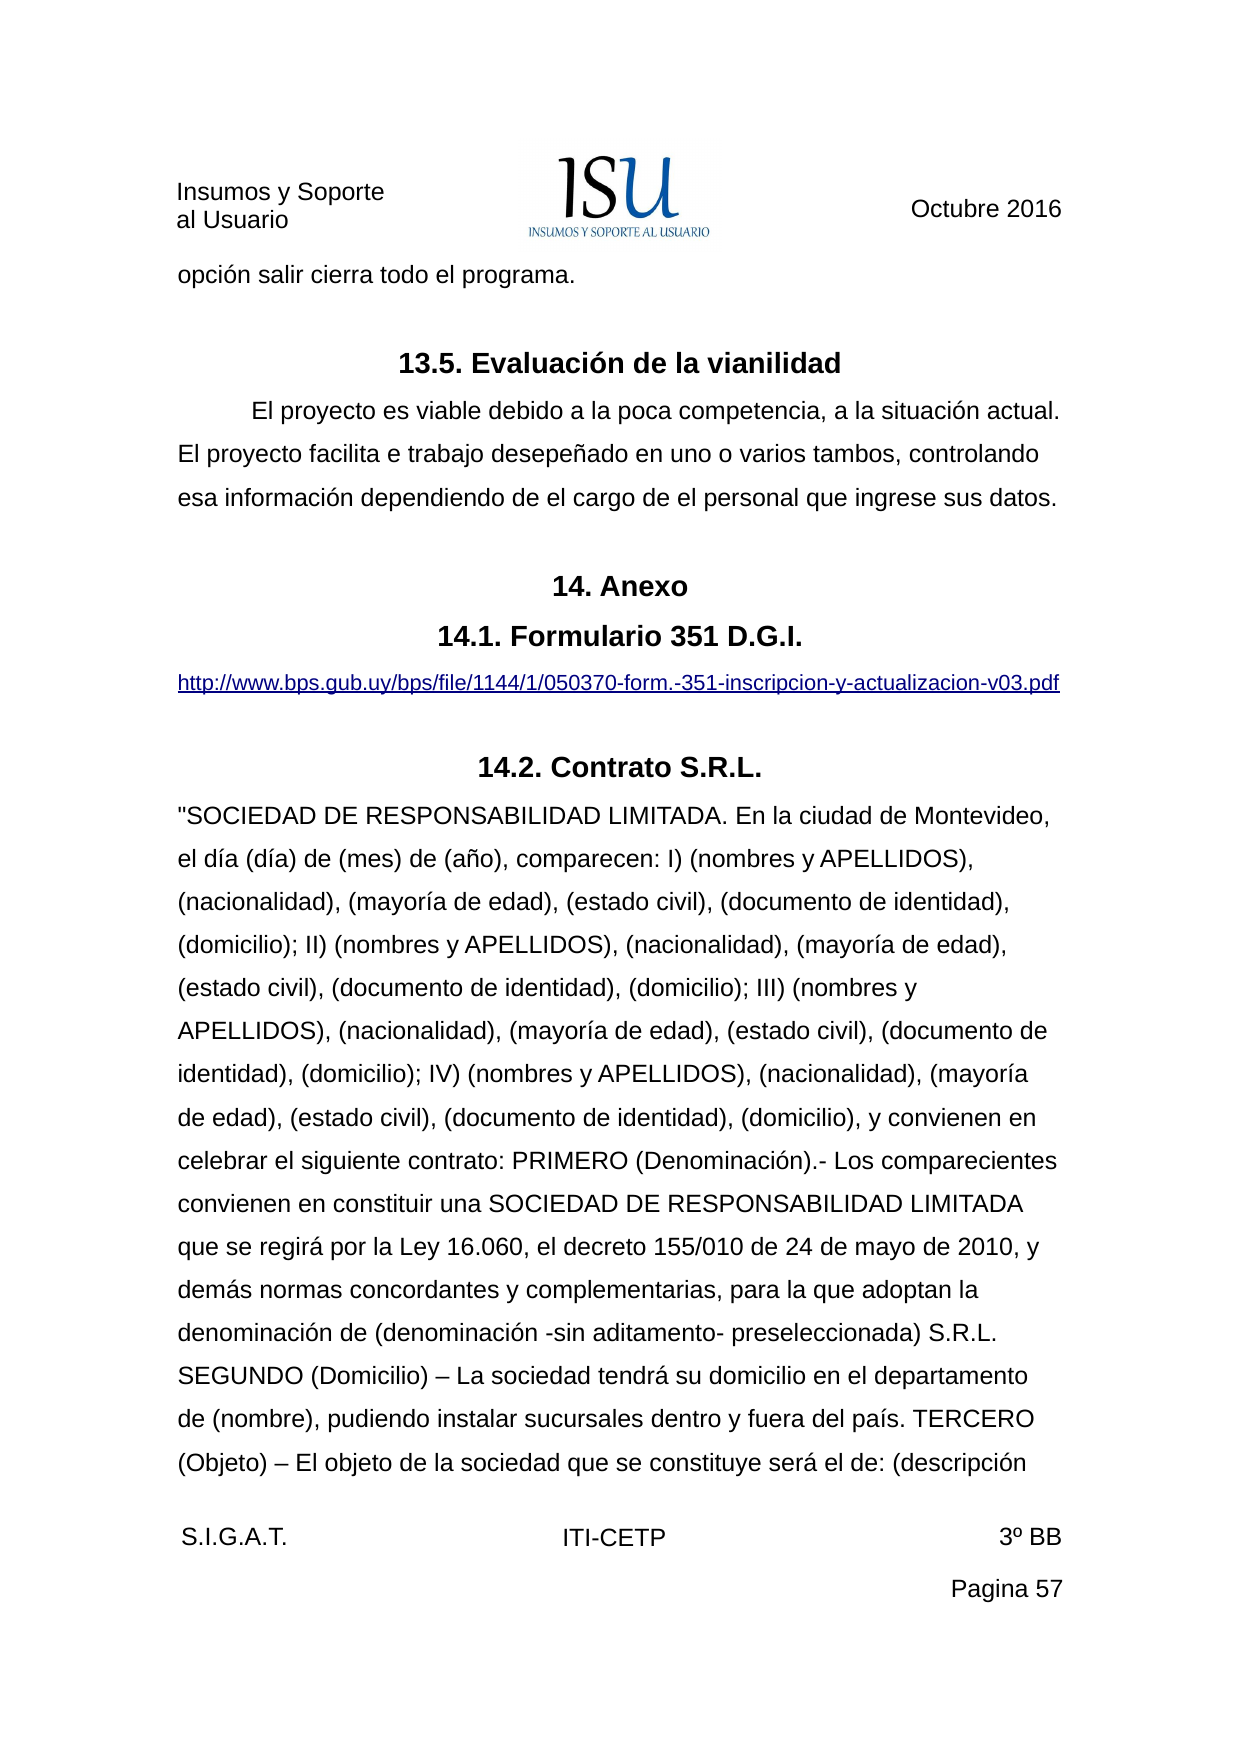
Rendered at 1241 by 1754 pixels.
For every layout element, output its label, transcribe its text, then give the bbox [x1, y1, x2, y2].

picture [517, 138, 723, 252]
text 13.5. Evaluación de la vianilidad [177, 346, 1063, 379]
text "SOCIEDAD DE RESPONSABILIDAD LIMITADA. En la ciudad de Montevideo, el día (día) de (mes) de (año), comparecen: I) (nombres y APELLIDOS), (nacionalidad), (mayoría de edad), (estado civil), (documento de identidad), (domicilio); II) (nombres y APELLIDOS), (nacionalidad), (mayoría de edad), (estado civil), (documento de identidad), (domicilio); III) (nombres y APELLIDOS), (nacionalidad), (mayoría de edad), (estado civil), (documento de identidad), (domicilio); IV) (nombres y APELLIDOS), (nacionalidad), (mayoría de edad), (estado civil), (documento de identidad), (domicilio), y convienen en celebrar el siguiente contrato: PRIMERO (Denominación).- Los comparecientes convienen en constituir una SOCIEDAD DE RESPONSABILIDAD LIMITADA que se regirá por la Ley 16.060, el decreto 155/010 de 24 de mayo de 2010, y demás normas concordantes y complementarias, para la que adoptan la denominación de (denominación -sin aditamento- preseleccionada) S.R.L. SEGUNDO (Domicilio) – La sociedad tendrá su domicilio en el departamento de (nombre), pudiendo instalar sucursales dentro y fuera del país. TERCERO (Objeto) – El objeto de la sociedad que se constituye será el de: (descripción [177, 801, 1063, 1476]
text El proyecto es viable debido a la poca competencia, a la situación actual. El proyecto facilita e trabajo desepeñado en uno o varios tambos, controlando esa información dependiendo de el cargo de el personal que ingrese sus datos. [177, 396, 1063, 511]
text opción salir cierra todo el programa. [177, 260, 1063, 288]
text 14.1. Formulario 351 D.G.I. [177, 619, 1063, 653]
text 14. Anexo [177, 569, 1063, 602]
text http://www.bps.gub.uy/bps/file/1144/1/050370-form.-351-inscripcion-y-actualizacion-v03.pdf [177, 669, 1063, 695]
text 14.2. Contrato S.R.L. [177, 750, 1063, 784]
